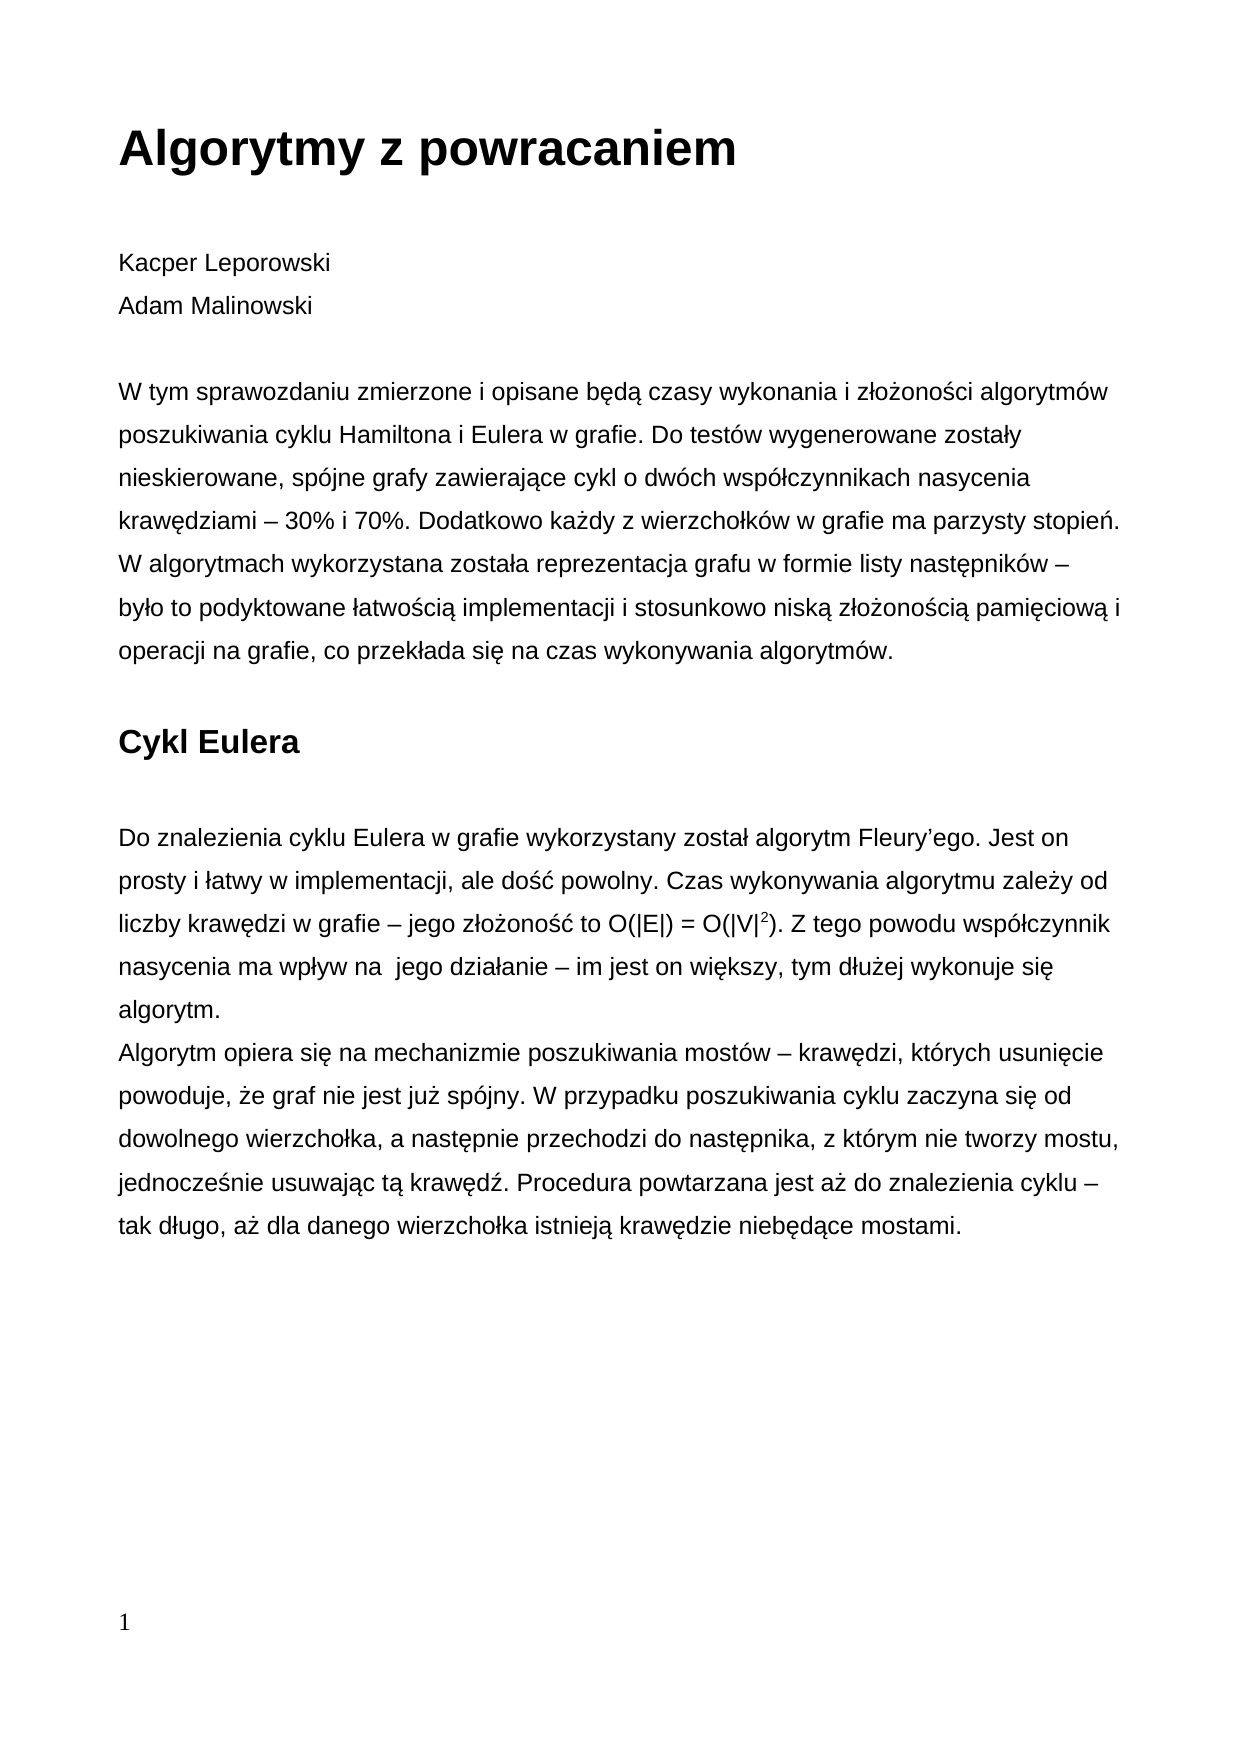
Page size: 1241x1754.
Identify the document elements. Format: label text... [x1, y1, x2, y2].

text Cykl Eulera [118, 722, 1122, 760]
text W tym sprawozdaniu zmierzone i opisane będą czasy wykonania i złożoności algorytmów poszukiwania cyklu Hamiltona i Eulera w grafie. Do testów wygenerowane zostały nieskierowane, spójne grafy zawierające cykl o dwóch współczynnikach nasycenia krawędziami – 30% i 70%. Dodatkowo każdy z wierzchołków w grafie ma parzysty stopień. [118, 377, 1122, 535]
text Algorytmy z powracaniem [118, 118, 1122, 176]
text Adam Malinowski [118, 291, 1122, 319]
text Kacper Leporowski [118, 247, 1122, 276]
text W algorytmach wykorzystana została reprezentacja grafu w formie listy następników – było to podyktowane łatwością implementacji i stosunkowo niską złożonością pamięciową i operacji na grafie, co przekłada się na czas wykonywania algorytmów. [118, 549, 1122, 664]
text Algorytm opiera się na mechanizmie poszukiwania mostów – krawędzi, których usunięcie powoduje, że graf nie jest już spójny. W przypadku poszukiwania cyklu zaczyna się od dowolnego wierzchołka, a następnie przechodzi do następnika, z którym nie tworzy mostu, jednocześnie usuwając tą krawędź. Procedura powtarzana jest aż do znalezienia cyklu – tak długo, aż dla danego wierzchołka istnieją krawędzie niebędące mostami. [118, 1038, 1122, 1239]
text Do znalezienia cyklu Eulera w grafie wykorzystany został algorytm Fleury’ego. Jest on prosty i łatwy w implementacji, ale dość powolny. Czas wykonywania algorytmu zależy od liczby krawędzi w grafie – jego złożoność to O(|E|) = O(|V|2). Z tego powodu współczynnik nasycenia ma wpływ na jego działanie – im jest on większy, tym dłużej wykonuje się algorytm. [118, 823, 1122, 1024]
